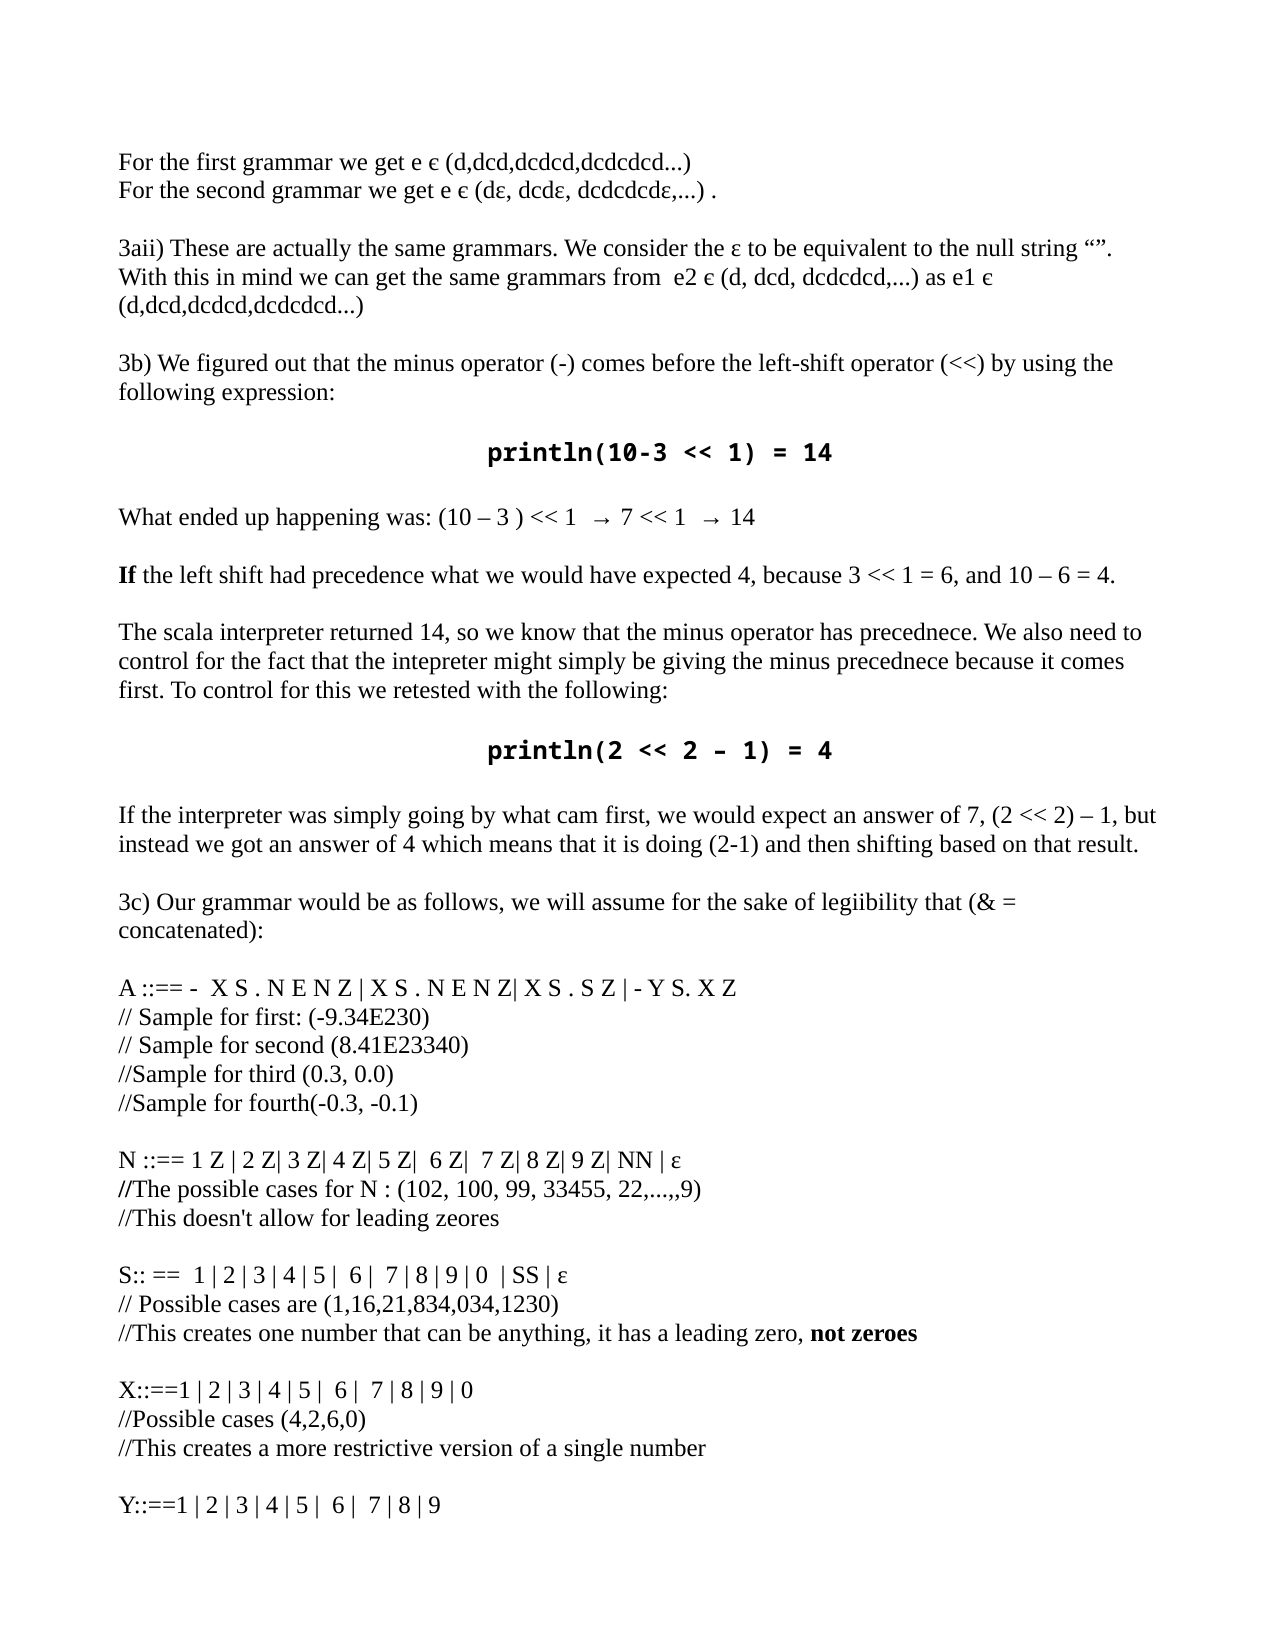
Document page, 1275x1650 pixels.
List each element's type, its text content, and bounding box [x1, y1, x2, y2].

text The scala interpreter returned 14, so we know that the minus operator has precednece. We also need to control for the fact that the intepreter might simply be giving the minus precednece because it comes first. To control for this we retested with the following: [118, 617, 1157, 704]
text S:: == 1 | 2 | 3 | 4 | 5 | 6 | 7 | 8 | 9 | 0 | SS | ε [118, 1261, 1157, 1289]
text N ::== 1 Z | 2 Z| 3 Z| 4 Z| 5 Z| 6 Z| 7 Z| 8 Z| 9 Z| NN | ε [118, 1146, 1157, 1174]
text For the first grammar we get e є (d,dcd,dcdcd,dcdcdcd...) [118, 147, 1157, 176]
text Y::==1 | 2 | 3 | 4 | 5 | 6 | 7 | 8 | 9 [118, 1491, 1157, 1519]
text // Sample for second (8.41E23340) [118, 1031, 1157, 1059]
text //This doesn't allow for leading zeores [118, 1203, 1157, 1232]
text If the interpreter was simply going by what cam first, we would expect an answer of 7, (2 << 2) – 1, but instead we got an answer of 4 which means that it is doing (2-1) and then shifting based on that result. [118, 801, 1157, 858]
text println(10-3 << 1) = 14 [118, 434, 1157, 468]
text //Sample for fourth(-0.3, -0.1) [118, 1088, 1157, 1117]
text 3c) Our grammar would be as follows, we will assume for the sake of legiibility that (& = concatenated): [118, 887, 1157, 944]
text If the left shift had precedence what we would have expected 4, because 3 << 1 = 6, and 10 – 6 = 4. [118, 560, 1157, 589]
text //Sample for third (0.3, 0.0) [118, 1059, 1157, 1088]
text For the second grammar we get e є (dε, dcdε, dcdcdcdε,...) . [118, 176, 1157, 204]
text //Possible cases (4,2,6,0) [118, 1404, 1157, 1433]
text 3b) We figured out that the minus operator (-) comes before the left-shift operator (<<) by using the following expression: [118, 348, 1157, 406]
text println(2 << 2 – 1) = 4 [118, 732, 1157, 767]
text // Sample for first: (-9.34E230) [118, 1002, 1157, 1031]
text What ended up happening was: (10 – 3 ) << 1 → 7 << 1 → 14 [118, 502, 1157, 531]
text //This creates one number that can be anything, it has a leading zero, not zeroes [118, 1318, 1157, 1347]
text A ::== - X S . N E N Z | X S . N E N Z| X S . S Z | - Y S. X Z [118, 973, 1157, 1002]
text //This creates a more restrictive version of a single number [118, 1433, 1157, 1462]
text //The possible cases for N : (102, 100, 99, 33455, 22,...,,9) [118, 1174, 1157, 1203]
text // Possible cases are (1,16,21,834,034,1230) [118, 1289, 1157, 1318]
text X::==1 | 2 | 3 | 4 | 5 | 6 | 7 | 8 | 9 | 0 [118, 1376, 1157, 1404]
text 3aii) These are actually the same grammars. We consider the ε to be equivalent to the null string “”. With this in mind we can get the same grammars from e2 є (d, dcd, dcdcdcd,...) as e1 є (d,dcd,dcdcd,dcdcdcd...) [118, 233, 1157, 319]
